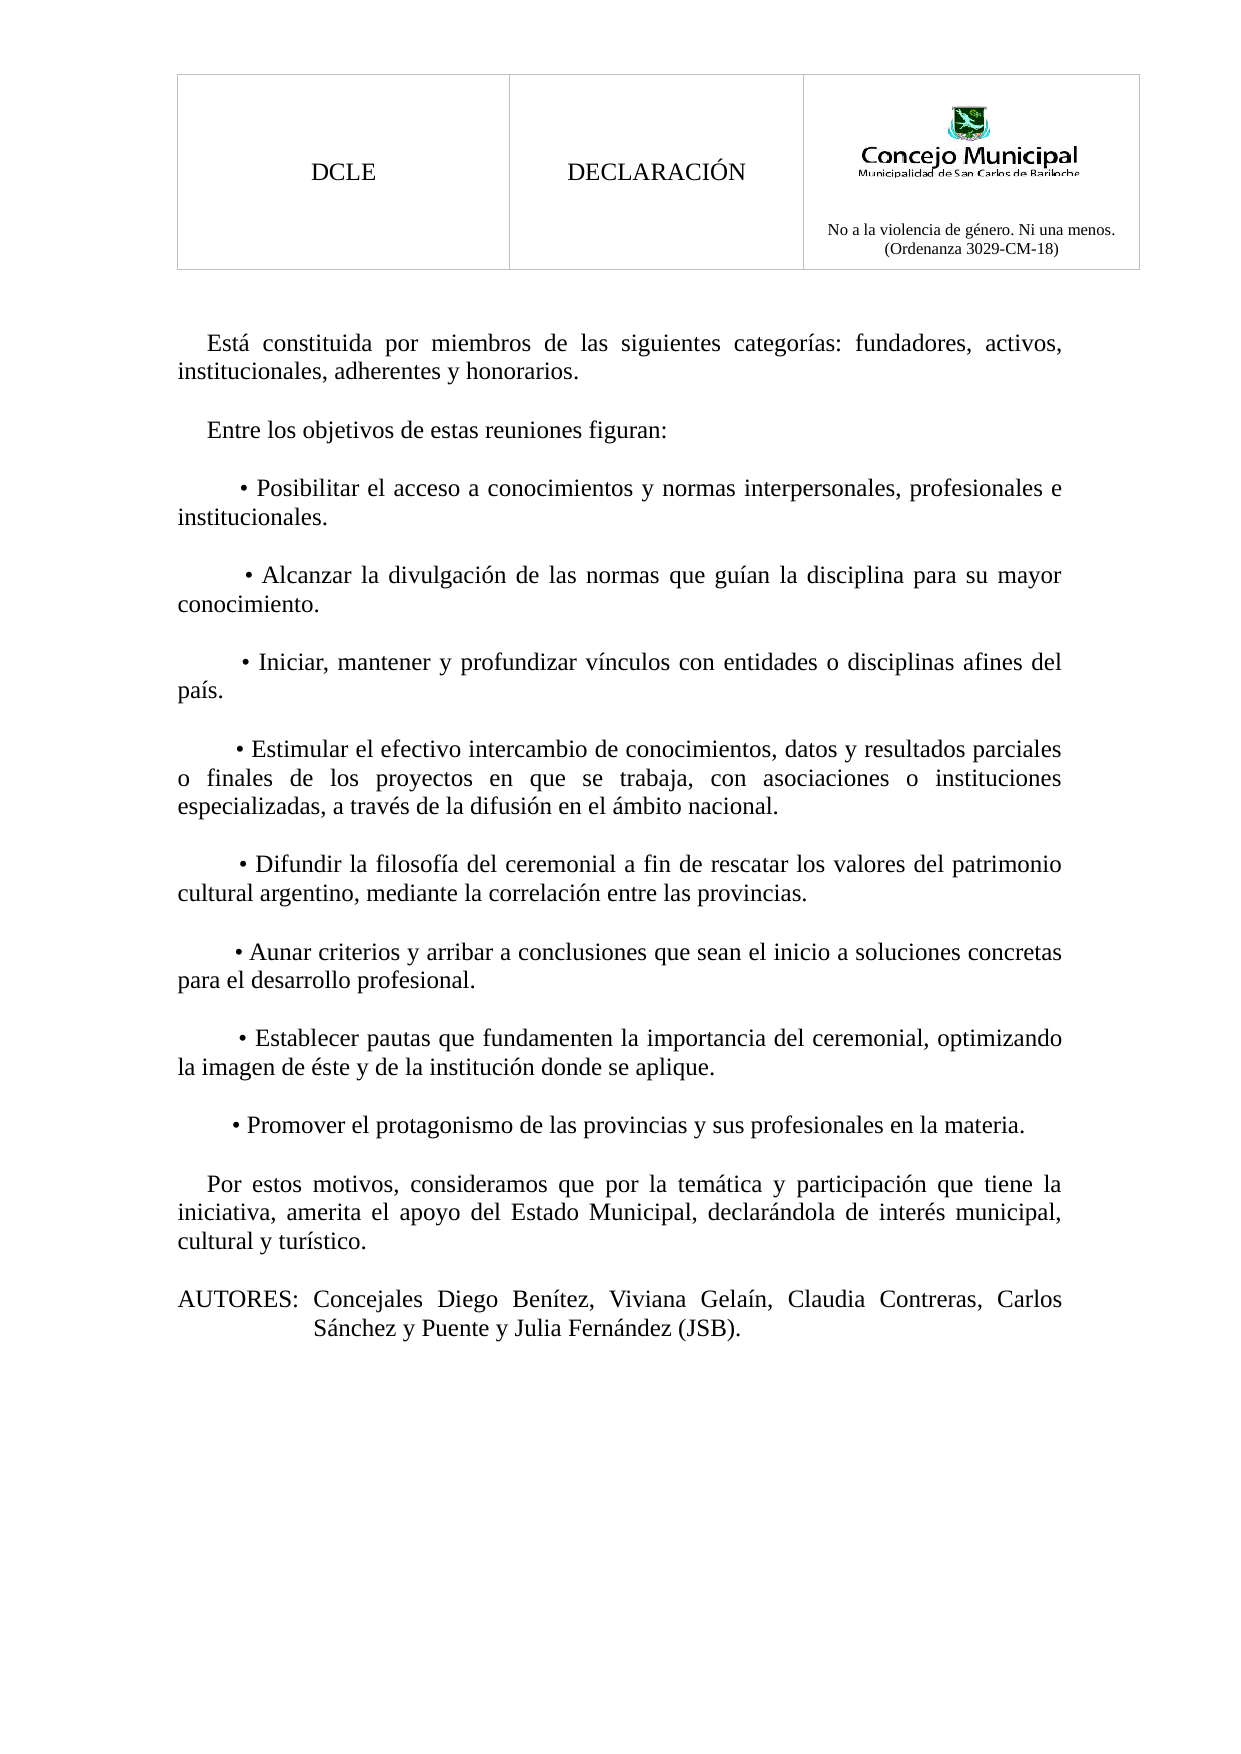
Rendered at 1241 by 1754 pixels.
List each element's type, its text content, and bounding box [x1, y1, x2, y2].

text • Promover el protagonismo de las provincias y sus profesionales en la materia. [177, 1111, 1063, 1139]
text • Iniciar, mantener y profundizar vínculos con entidades o disciplinas afines del país. [177, 647, 1063, 704]
text • Aunar criterios y arribar a conclusiones que sean el inicio a soluciones concretas para el desarrollo profesional. [177, 937, 1063, 994]
text Está constituida por miembros de las siguientes categorías: fundadores, activos, institucionales, adherentes y honorarios. [177, 328, 1063, 385]
text • Establecer pautas que fundamenten la importancia del ceremonial, optimizando la imagen de éste y de la institución donde se aplique. [177, 1023, 1063, 1081]
text Por estos motivos, consideramos que por la temática y participación que tiene la iniciativa, amerita el apoyo del Estado Municipal, declarándola de interés municipal, cultural y turístico. [177, 1169, 1063, 1255]
text • Estimular el efectivo intercambio de conocimientos, datos y resultados parciales o finales de los proyectos en que se trabaja, con asociaciones o instituciones especializadas, a través de la difusión en el ámbito nacional. [177, 734, 1063, 820]
text Entre los objetivos de estas reuniones figuran: [177, 415, 1063, 443]
text • Alcanzar la divulgación de las normas que guían la disciplina para su mayor conocimiento. [177, 560, 1063, 617]
text • Difundir la filosofía del ceremonial a fin de rescatar los valores del patrimonio cultural argentino, mediante la correlación entre las provincias. [177, 849, 1063, 907]
text AUTORES: Concejales Diego Benítez, Viviana Gelaín, Claudia Contreras, Carlos Sánchez y Puente y Julia Fernández (JSB). [177, 1284, 1063, 1342]
text • Posibilitar el acceso a conocimientos y normas interpersonales, profesionales e institucionales. [177, 473, 1063, 530]
